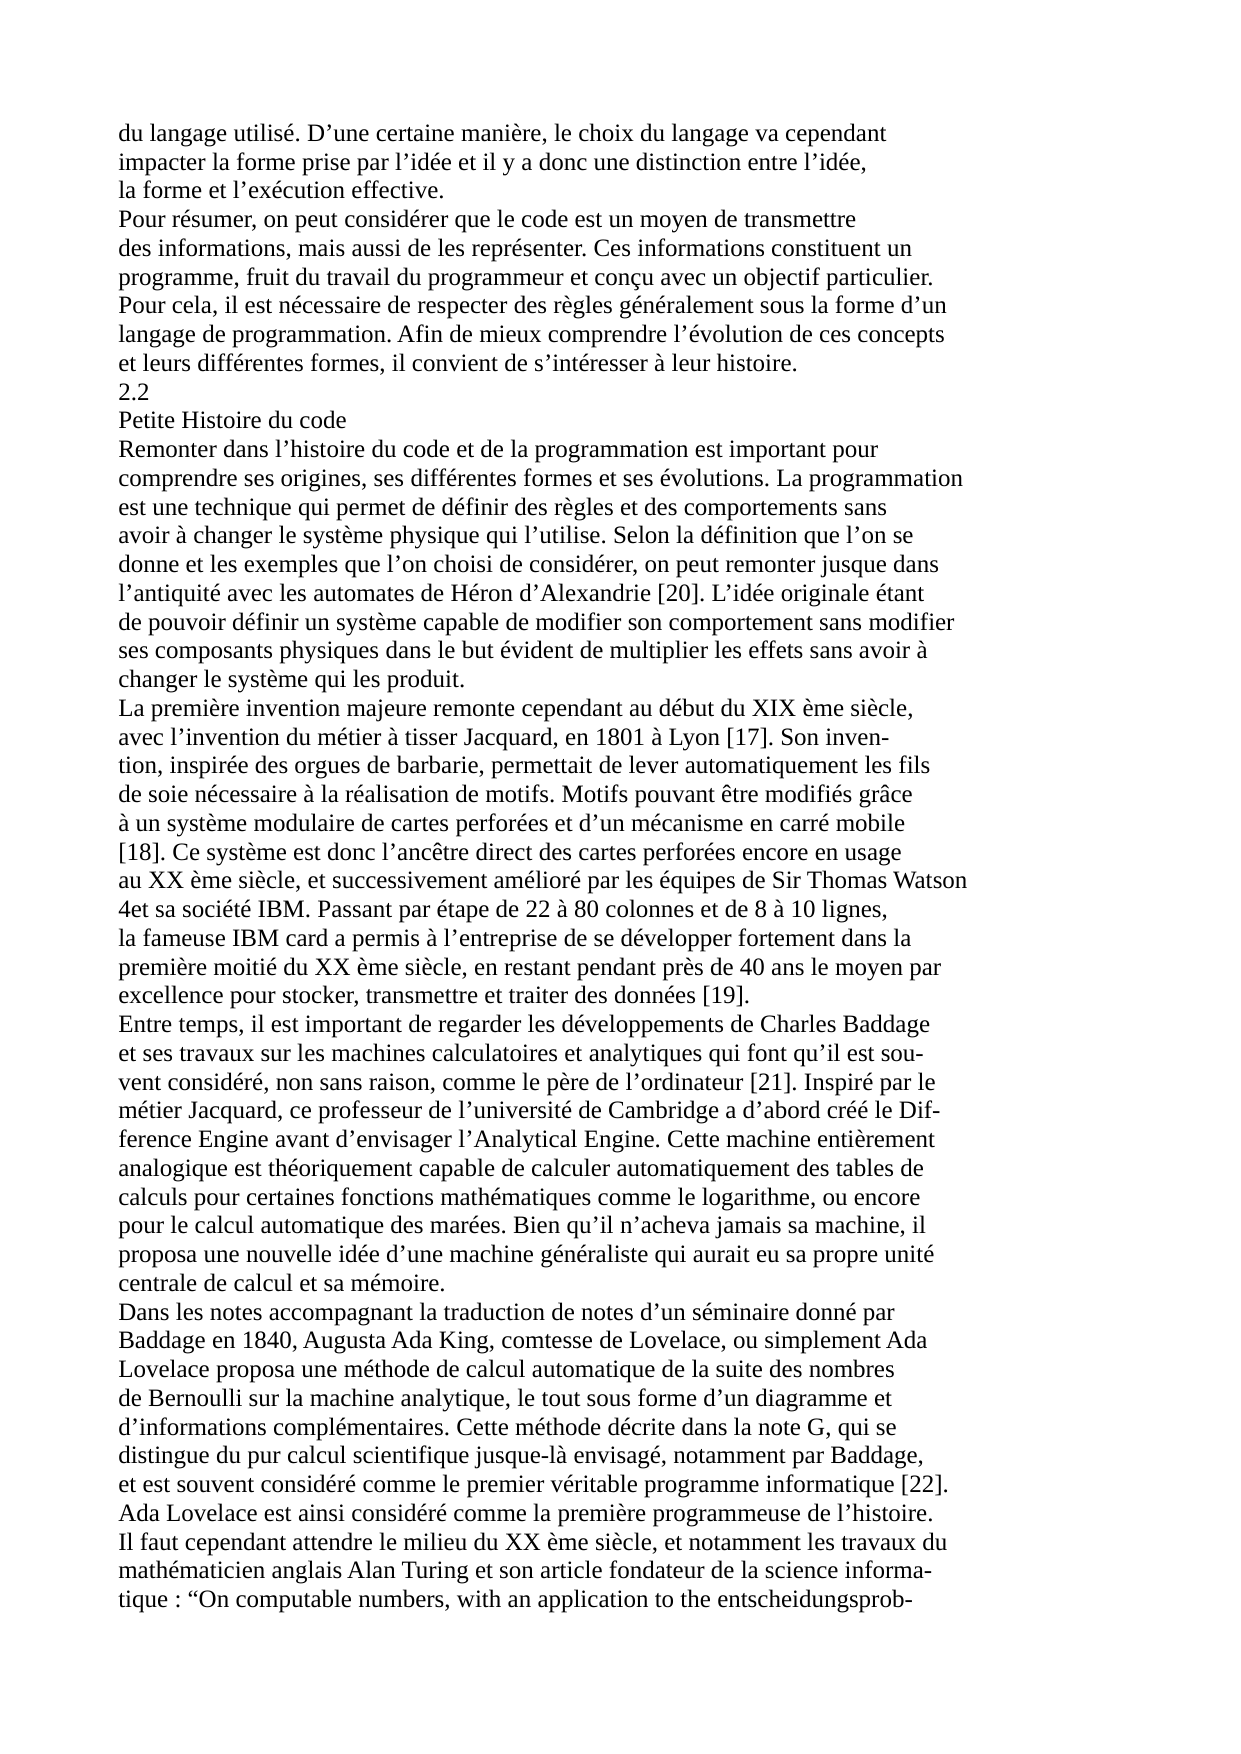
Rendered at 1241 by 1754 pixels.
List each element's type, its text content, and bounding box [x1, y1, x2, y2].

text Entre temps, il est important de regarder les développements de Charles Baddage [118, 1009, 1122, 1038]
text comprendre ses origines, ses différentes formes et ses évolutions. La programmation [118, 463, 1122, 492]
text excellence pour stocker, transmettre et traiter des données [19]. [118, 981, 1122, 1009]
text la fameuse IBM card a permis à l’entreprise de se développer fortement dans la [118, 923, 1122, 952]
text calculs pour certaines fonctions mathématiques comme le logarithme, ou encore [118, 1182, 1122, 1211]
text et est souvent considéré comme le premier véritable programme informatique [22]. [118, 1469, 1122, 1498]
text centrale de calcul et sa mémoire. [118, 1268, 1122, 1297]
text tion, inspirée des orgues de barbarie, permettait de lever automatiquement les fils [118, 751, 1122, 779]
text Il faut cependant attendre le milieu du XX ème siècle, et notamment les travaux du [118, 1527, 1122, 1556]
text mathématicien anglais Alan Turing et son article fondateur de la science informa- [118, 1556, 1122, 1584]
text la forme et l’exécution effective. [118, 176, 1122, 204]
text de soie nécessaire à la réalisation de motifs. Motifs pouvant être modifiés grâce [118, 779, 1122, 808]
text changer le système qui les produit. [118, 664, 1122, 693]
text Pour résumer, on peut considérer que le code est un moyen de transmettre [118, 204, 1122, 233]
text impacter la forme prise par l’idée et il y a donc une distinction entre l’idée, [118, 147, 1122, 176]
text l’antiquité avec les automates de Héron d’Alexandrie [20]. L’idée originale étant [118, 578, 1122, 607]
text à un système modulaire de cartes perforées et d’un mécanisme en carré mobile [118, 808, 1122, 837]
text et leurs différentes formes, il convient de s’intéresser à leur histoire. [118, 348, 1122, 377]
text avec l’invention du métier à tisser Jacquard, en 1801 à Lyon [17]. Son inven- [118, 722, 1122, 751]
text langage de programmation. Afin de mieux comprendre l’évolution de ces concepts [118, 319, 1122, 348]
text programme, fruit du travail du programmeur et conçu avec un objectif particulier. [118, 262, 1122, 291]
text Lovelace proposa une méthode de calcul automatique de la suite des nombres [118, 1354, 1122, 1383]
text avoir à changer le système physique qui l’utilise. Selon la définition que l’on se [118, 521, 1122, 549]
text distingue du pur calcul scientifique jusque-là envisagé, notamment par Baddage, [118, 1441, 1122, 1469]
text Ada Lovelace est ainsi considéré comme la première programmeuse de l’histoire. [118, 1498, 1122, 1527]
text Pour cela, il est nécessaire de respecter des règles généralement sous la forme d’un [118, 291, 1122, 319]
text ses composants physiques dans le but évident de multiplier les effets sans avoir à [118, 636, 1122, 664]
text métier Jacquard, ce professeur de l’université de Cambridge a d’abord créé le Dif- [118, 1096, 1122, 1124]
text est une technique qui permet de définir des règles et des comportements sans [118, 492, 1122, 521]
text des informations, mais aussi de les représenter. Ces informations constituent un [118, 233, 1122, 262]
text analogique est théoriquement capable de calculer automatiquement des tables de [118, 1153, 1122, 1182]
text [18]. Ce système est donc l’ancêtre direct des cartes perforées encore en usage [118, 837, 1122, 866]
text ference Engine avant d’envisager l’Analytical Engine. Cette machine entièrement [118, 1124, 1122, 1153]
text Dans les notes accompagnant la traduction de notes d’un séminaire donné par [118, 1297, 1122, 1326]
text 2.2 [118, 377, 1122, 406]
text Remonter dans l’histoire du code et de la programmation est important pour [118, 434, 1122, 463]
text première moitié du XX ème siècle, en restant pendant près de 40 ans le moyen par [118, 952, 1122, 981]
text Petite Histoire du code [118, 406, 1122, 434]
text Baddage en 1840, Augusta Ada King, comtesse de Lovelace, ou simplement Ada [118, 1326, 1122, 1354]
text vent considéré, non sans raison, comme le père de l’ordinateur [21]. Inspiré par le [118, 1067, 1122, 1096]
text donne et les exemples que l’on choisi de considérer, on peut remonter jusque dans [118, 549, 1122, 578]
text La première invention majeure remonte cependant au début du XIX ème siècle, [118, 693, 1122, 722]
text d’informations complémentaires. Cette méthode décrite dans la note G, qui se [118, 1412, 1122, 1441]
text tique : “On computable numbers, with an application to the entscheidungsprob- [118, 1584, 1122, 1613]
text pour le calcul automatique des marées. Bien qu’il n’acheva jamais sa machine, il [118, 1211, 1122, 1239]
text et ses travaux sur les machines calculatoires et analytiques qui font qu’il est sou- [118, 1038, 1122, 1067]
text proposa une nouvelle idée d’une machine généraliste qui aurait eu sa propre unité [118, 1239, 1122, 1268]
text 4et sa société IBM. Passant par étape de 22 à 80 colonnes et de 8 à 10 lignes, [118, 894, 1122, 923]
text de pouvoir définir un système capable de modifier son comportement sans modifier [118, 607, 1122, 636]
text du langage utilisé. D’une certaine manière, le choix du langage va cependant [118, 118, 1122, 147]
text au XX ème siècle, et successivement amélioré par les équipes de Sir Thomas Watson [118, 866, 1122, 894]
text de Bernoulli sur la machine analytique, le tout sous forme d’un diagramme et [118, 1383, 1122, 1412]
